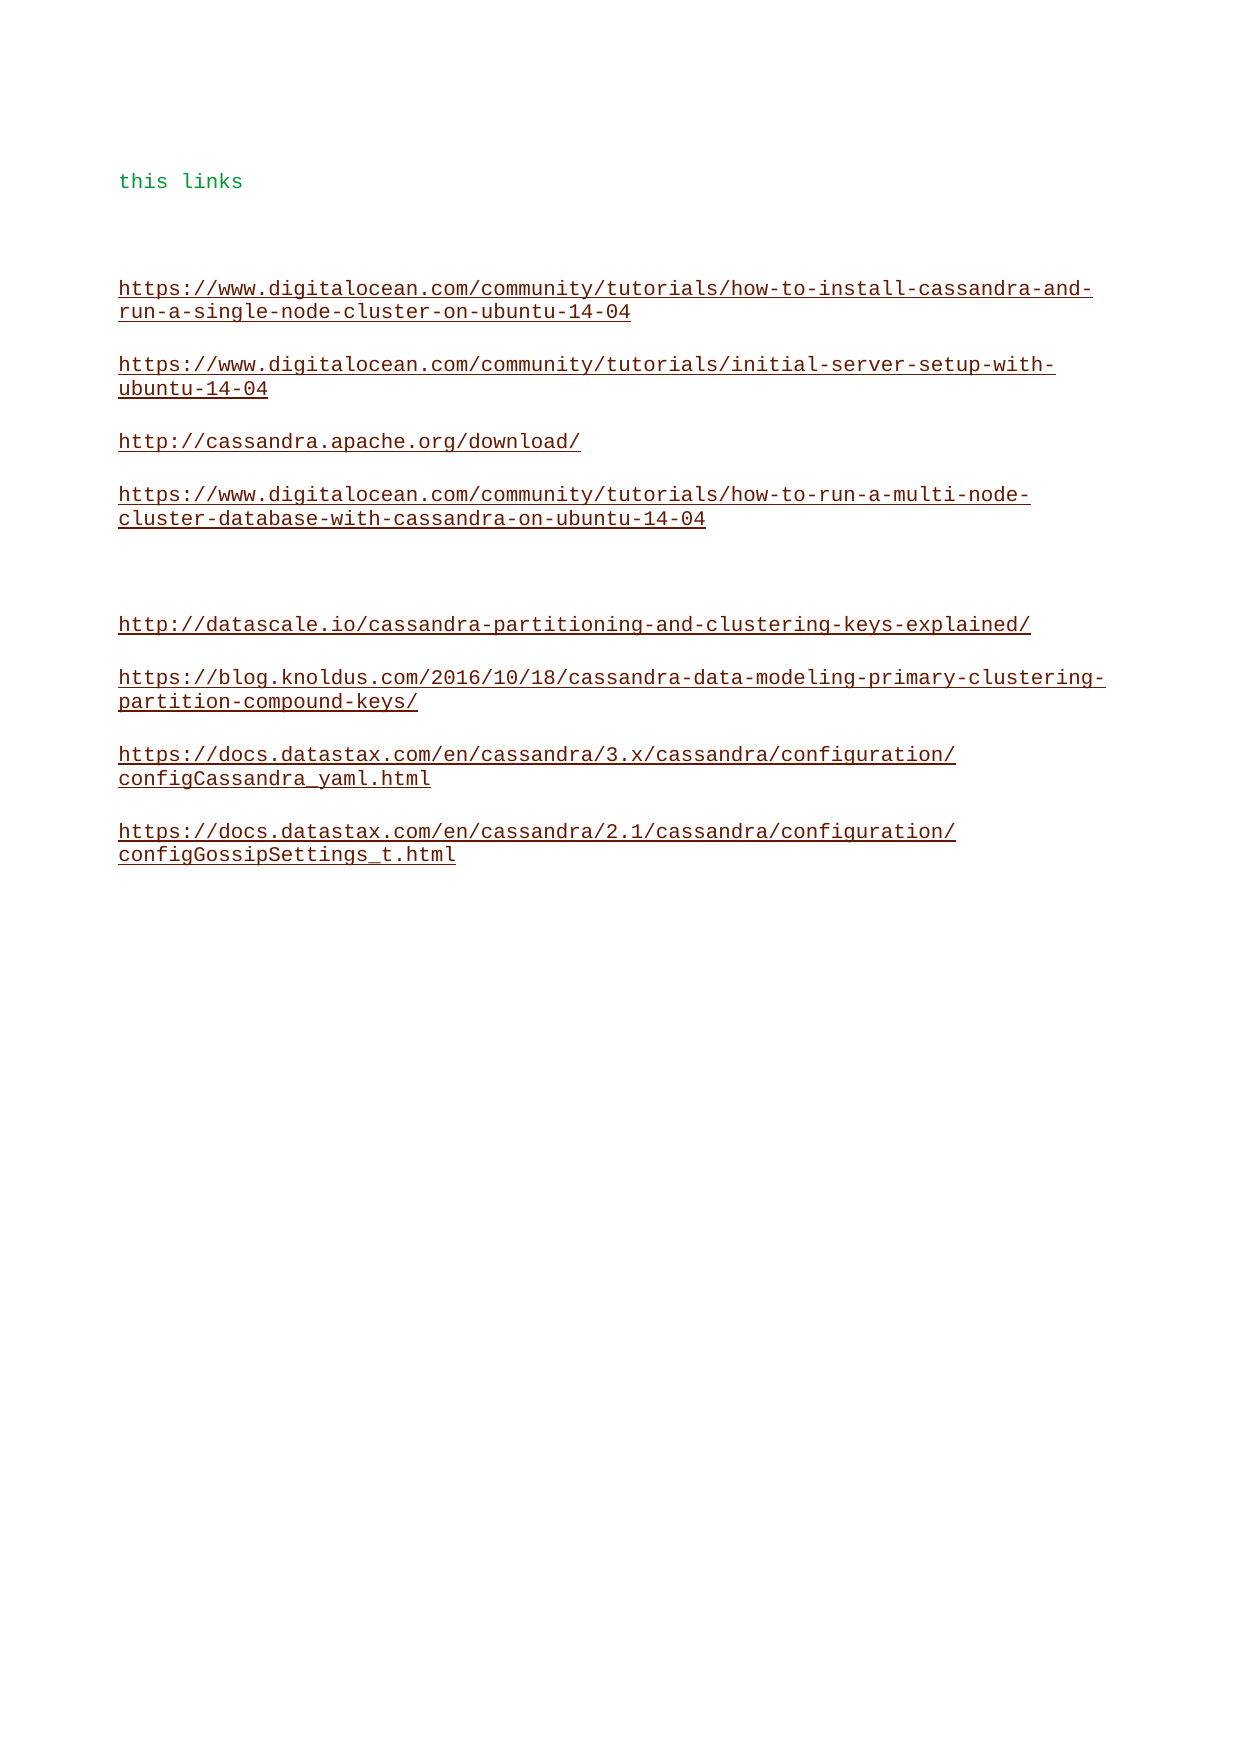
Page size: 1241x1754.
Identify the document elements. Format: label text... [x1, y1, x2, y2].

text this links [118, 171, 1122, 195]
text http://datascale.io/cassandra-partitioning-and-clustering-keys-explained/ [118, 614, 1122, 638]
text https://www.digitalocean.com/community/tutorials/how-to-install-cassandra-and-run-a-single-node-cluster-on-ubuntu-14-04 [118, 277, 1122, 325]
text https://docs.datastax.com/en/cassandra/3.x/cassandra/configuration/configCassandra_yaml.html [118, 744, 1122, 791]
text https://blog.knoldus.com/2016/10/18/cassandra-data-modeling-primary-clustering-partition-compound-keys/ [118, 667, 1122, 714]
text https://docs.datastax.com/en/cassandra/2.1/cassandra/configuration/configGossipSettings_t.html [118, 821, 1122, 868]
text https://www.digitalocean.com/community/tutorials/initial-server-setup-with-ubuntu-14-04 [118, 354, 1122, 402]
text http://cassandra.apache.org/download/ [118, 431, 1122, 455]
text https://www.digitalocean.com/community/tutorials/how-to-run-a-multi-node-cluster-database-with-cassandra-on-ubuntu-14-04 [118, 484, 1122, 531]
